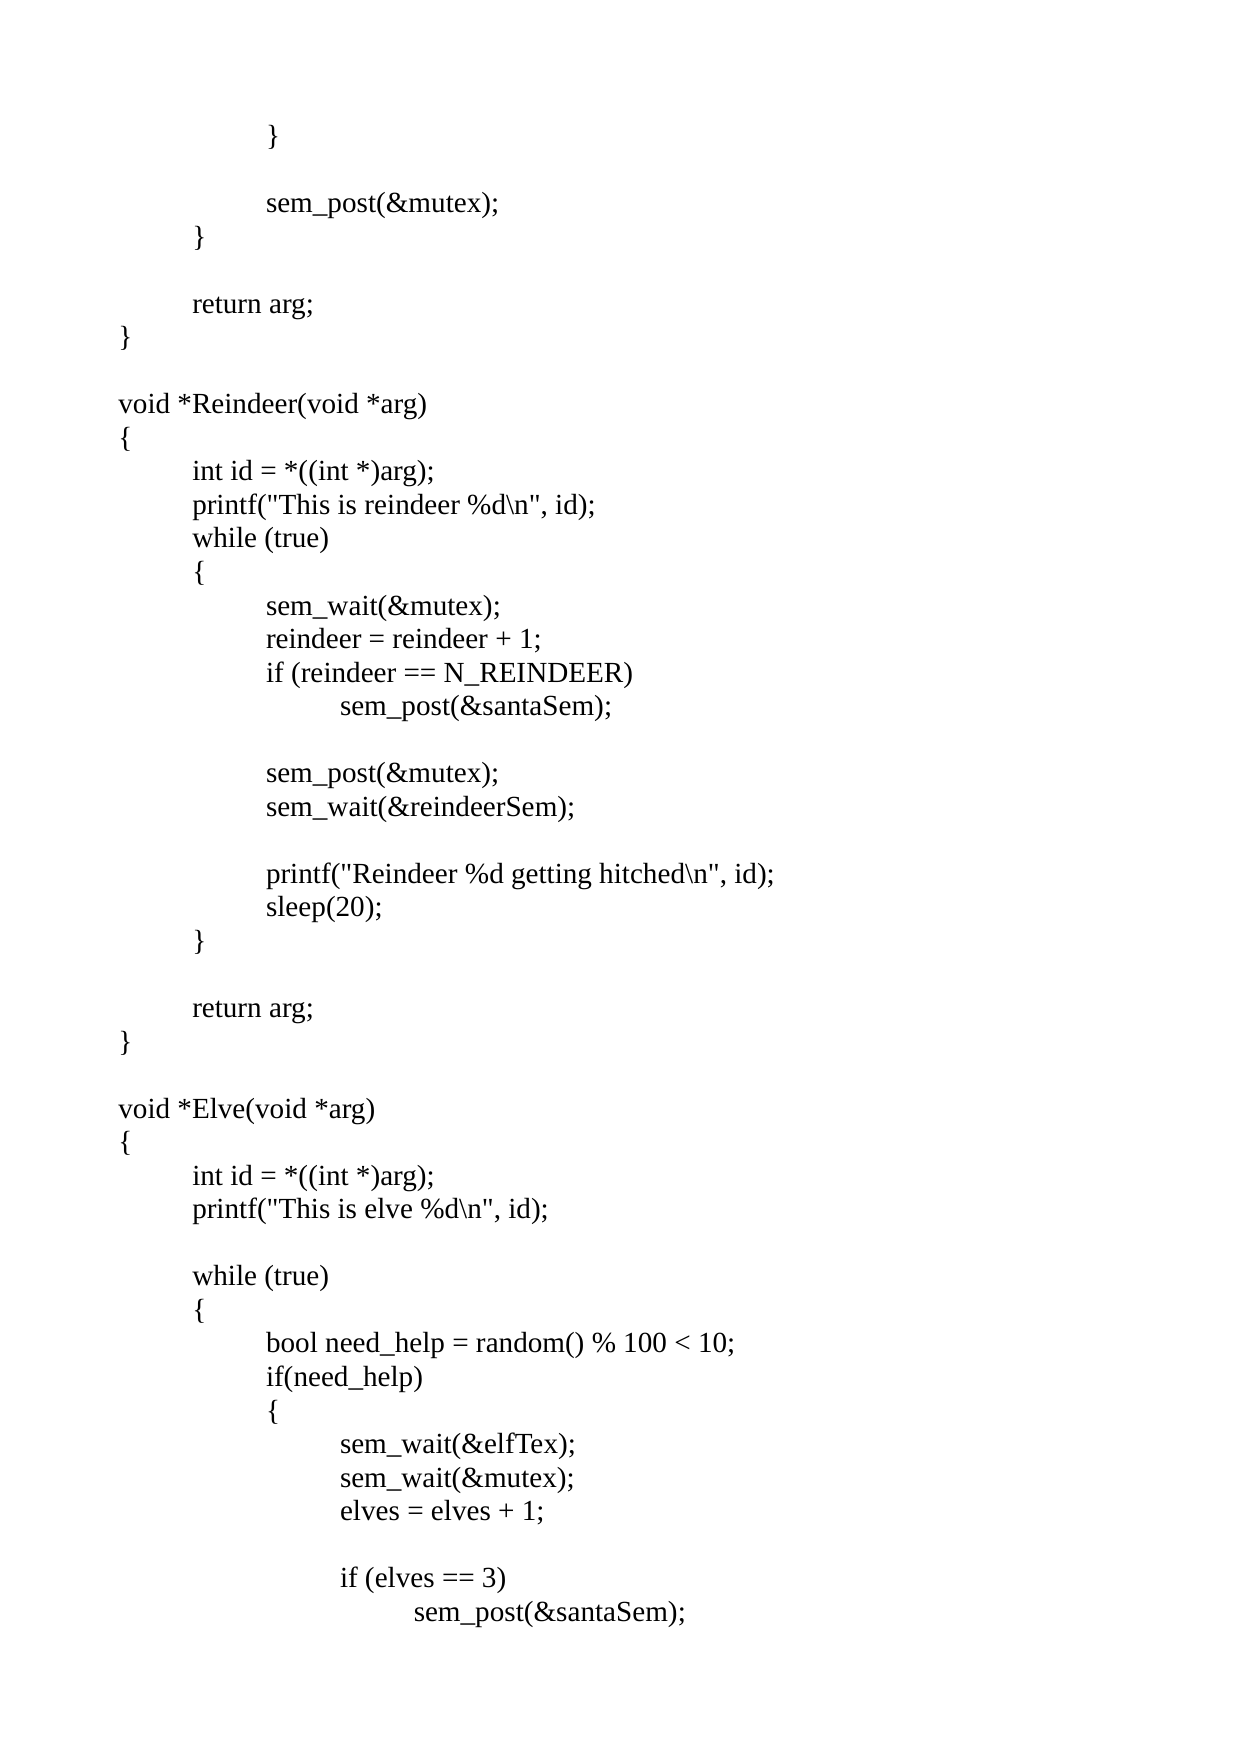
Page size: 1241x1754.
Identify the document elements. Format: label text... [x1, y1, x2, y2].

text if (elves == 3) [118, 1560, 1122, 1594]
text printf("This is reindeer %d\n", id); [118, 487, 1122, 521]
text { [118, 1292, 1122, 1326]
text sem_wait(&elfTex); [118, 1426, 1122, 1460]
text while (true) [118, 1258, 1122, 1292]
text sem_wait(&mutex); [118, 588, 1122, 621]
text { [118, 420, 1122, 453]
text sem_wait(&mutex); [118, 1460, 1122, 1493]
text printf("Reindeer %d getting hitched\n", id); [118, 856, 1122, 889]
text if (reindeer == N_REINDEER) [118, 655, 1122, 688]
text int id = *((int *)arg); [118, 453, 1122, 487]
text elves = elves + 1; [118, 1493, 1122, 1527]
text if(need_help) [118, 1359, 1122, 1393]
text } [118, 118, 1122, 152]
text sem_post(&mutex); [118, 755, 1122, 789]
text printf("This is elve %d\n", id); [118, 1191, 1122, 1225]
text sem_post(&santaSem); [118, 688, 1122, 722]
text { [118, 1124, 1122, 1158]
text return arg; [118, 990, 1122, 1024]
text { [118, 1393, 1122, 1426]
text } [118, 219, 1122, 252]
text sem_post(&mutex); [118, 185, 1122, 219]
text reindeer = reindeer + 1; [118, 621, 1122, 655]
text } [118, 319, 1122, 353]
text return arg; [118, 286, 1122, 319]
text sem_wait(&reindeerSem); [118, 789, 1122, 822]
text bool need_help = random() % 100 < 10; [118, 1326, 1122, 1359]
text while (true) [118, 521, 1122, 554]
text sleep(20); [118, 889, 1122, 923]
text sem_post(&santaSem); [118, 1594, 1122, 1627]
text void *Reindeer(void *arg) [118, 386, 1122, 420]
text } [118, 923, 1122, 957]
text int id = *((int *)arg); [118, 1158, 1122, 1191]
text void *Elve(void *arg) [118, 1091, 1122, 1124]
text } [118, 1024, 1122, 1057]
text { [118, 554, 1122, 588]
